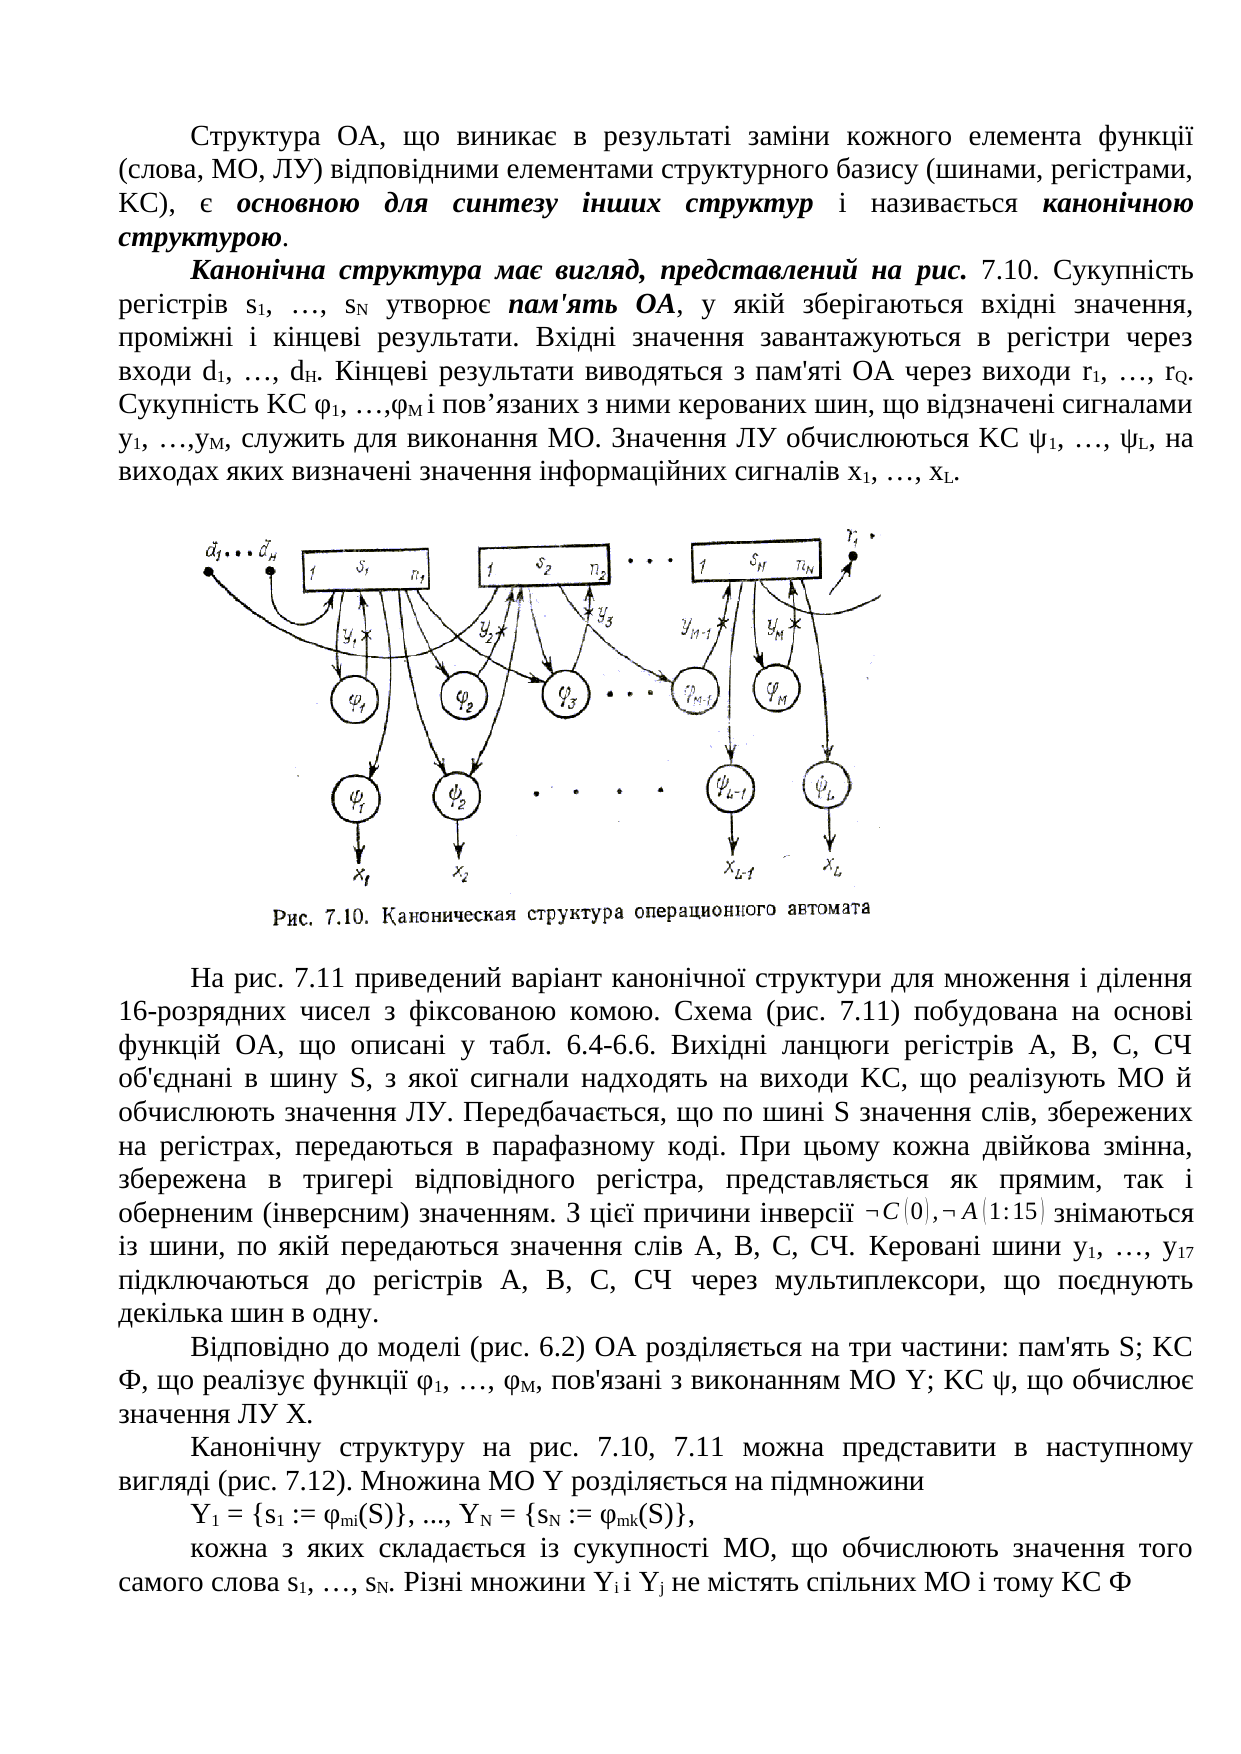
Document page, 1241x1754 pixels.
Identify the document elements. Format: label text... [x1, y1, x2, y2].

text На рис. 7.11 приведений варіант канонічної структури для множення і ділення 16-розрядних чисел з фіксованою комою. Схема (рис. 7.11) побудована на основі функцій ОА, що описані у табл. 6.4-6.6. Вихідні ланцюги регістрів А, В, С, СЧ об'єднані в шину S, з якої сигнали надходять на виходи KC, що реалізують МО й обчислюють значення ЛУ. Передбачається, що по шині S значення слів, збережених на регістрах, передаються в парафазному коді. При цьому кожна двійкова змінна, збережена в тригері відповідного регістра, представляється як прямим, так і оберненим (інверсним) значенням. З цієї причини інверсії знімаються із шини, по якій передаються значення слів А, В, С, СЧ. Керовані шини y1, …, y17 підключаються до регістрів А, В, С, СЧ через мультиплексори, що поєднують декілька шин в одну. [118, 960, 1194, 1329]
text Канонічна структура має вигляд, представлений на рис. 7.10. Сукупність регістрів s1, …, sN утворює пам'ять ОА, у якій зберігаються вхідні значення, проміжні і кінцеві результати. Вхідні значення завантажуються в регістри через входи d1, …, dH. Кінцеві результати виводяться з пам'яті ОА через виходи r1, …, rQ. Сукупність KC φ1, …,φM і пов’язаних з ними керованих шин, що відзначені сигналами y1, …,yM, служить для виконання МО. Значення ЛУ обчислюються KC ψ1, …, ψL, на виходах яких визначені значення інформаційних сигналів x1, …, xL. [118, 252, 1194, 487]
text Відповідно до моделі (рис. 6.2) ОА розділяється на три частини: пам'ять S; KC Ф, що реалізує функції φ1, …, φM, пов'язані з виконанням МО Y; KC ψ, що обчислює значення ЛУ X. [118, 1329, 1194, 1429]
picture [190, 520, 881, 927]
text кожна з яких складається із сукупності МО, що обчислюють значення того самого слова s1, …, sN. Різні множини Yi і Yj не містять спільних МО і тому KC Ф [118, 1530, 1194, 1597]
text Структура ОА, що виникає в результаті заміни кожного елемента функції (слова, МО, ЛУ) відповідними елементами структурного базису (шинами, регістрами, KC), є основною для синтезу інших структур і називається канонічною структурою. [118, 118, 1194, 252]
text Канонічну структуру на рис. 7.10, 7.11 можна представити в наступному вигляді (рис. 7.12). Множина МО Y розділяється на підмножини [118, 1429, 1194, 1497]
text Y1 = {s1 := φmi(S)}, ..., YN = {sN := φmk(S)}, [118, 1497, 1194, 1530]
